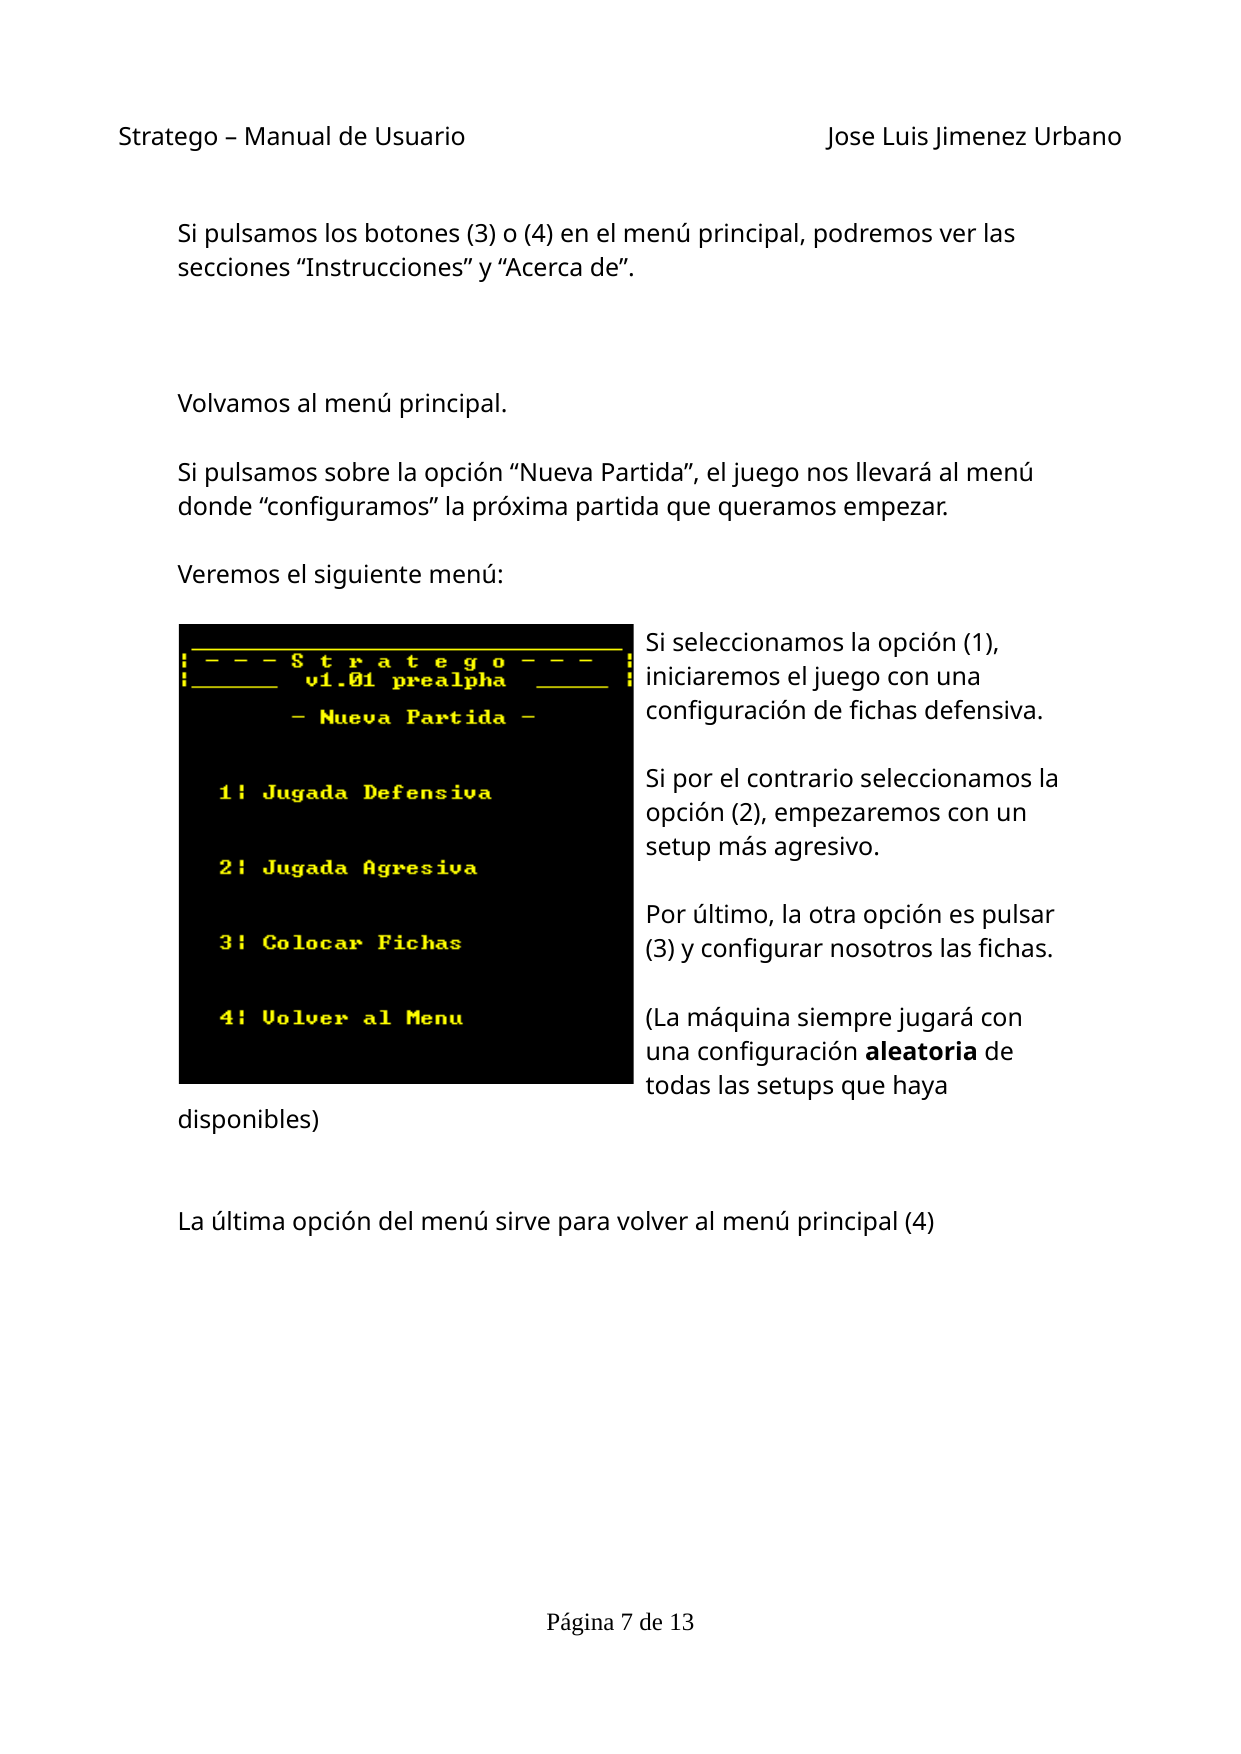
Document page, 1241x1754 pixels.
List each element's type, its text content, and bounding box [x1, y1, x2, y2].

picture [178, 624, 634, 1084]
text La última opción del menú sirve para volver al menú principal (4) [177, 1203, 1063, 1238]
text Por último, la otra opción es pulsar (3) y configurar nosotros las fichas. [634, 897, 1063, 965]
text Si pulsamos sobre la opción “Nueva Partida”, el juego nos llevará al menú donde “configuramos” la próxima partida que queramos empezar. [177, 454, 1063, 522]
text Si seleccionamos la opción (1), iniciaremos el juego con una configuración de fichas defensiva. [634, 624, 1063, 727]
text Volvamos al menú principal. [177, 386, 1063, 420]
text Veremos el siguiente menú: [177, 556, 1063, 590]
text Si pulsamos los botones (3) o (4) en el menú principal, podremos ver las secciones “Instrucciones” y “Acerca de”. [177, 216, 1063, 284]
text (La máquina siempre jugará con una configuración aleatoria de todas las setups que haya disponibles) [177, 999, 1063, 1135]
text Si por el contrario seleccionamos la opción (2), empezaremos con un setup más agresivo. [634, 761, 1063, 863]
